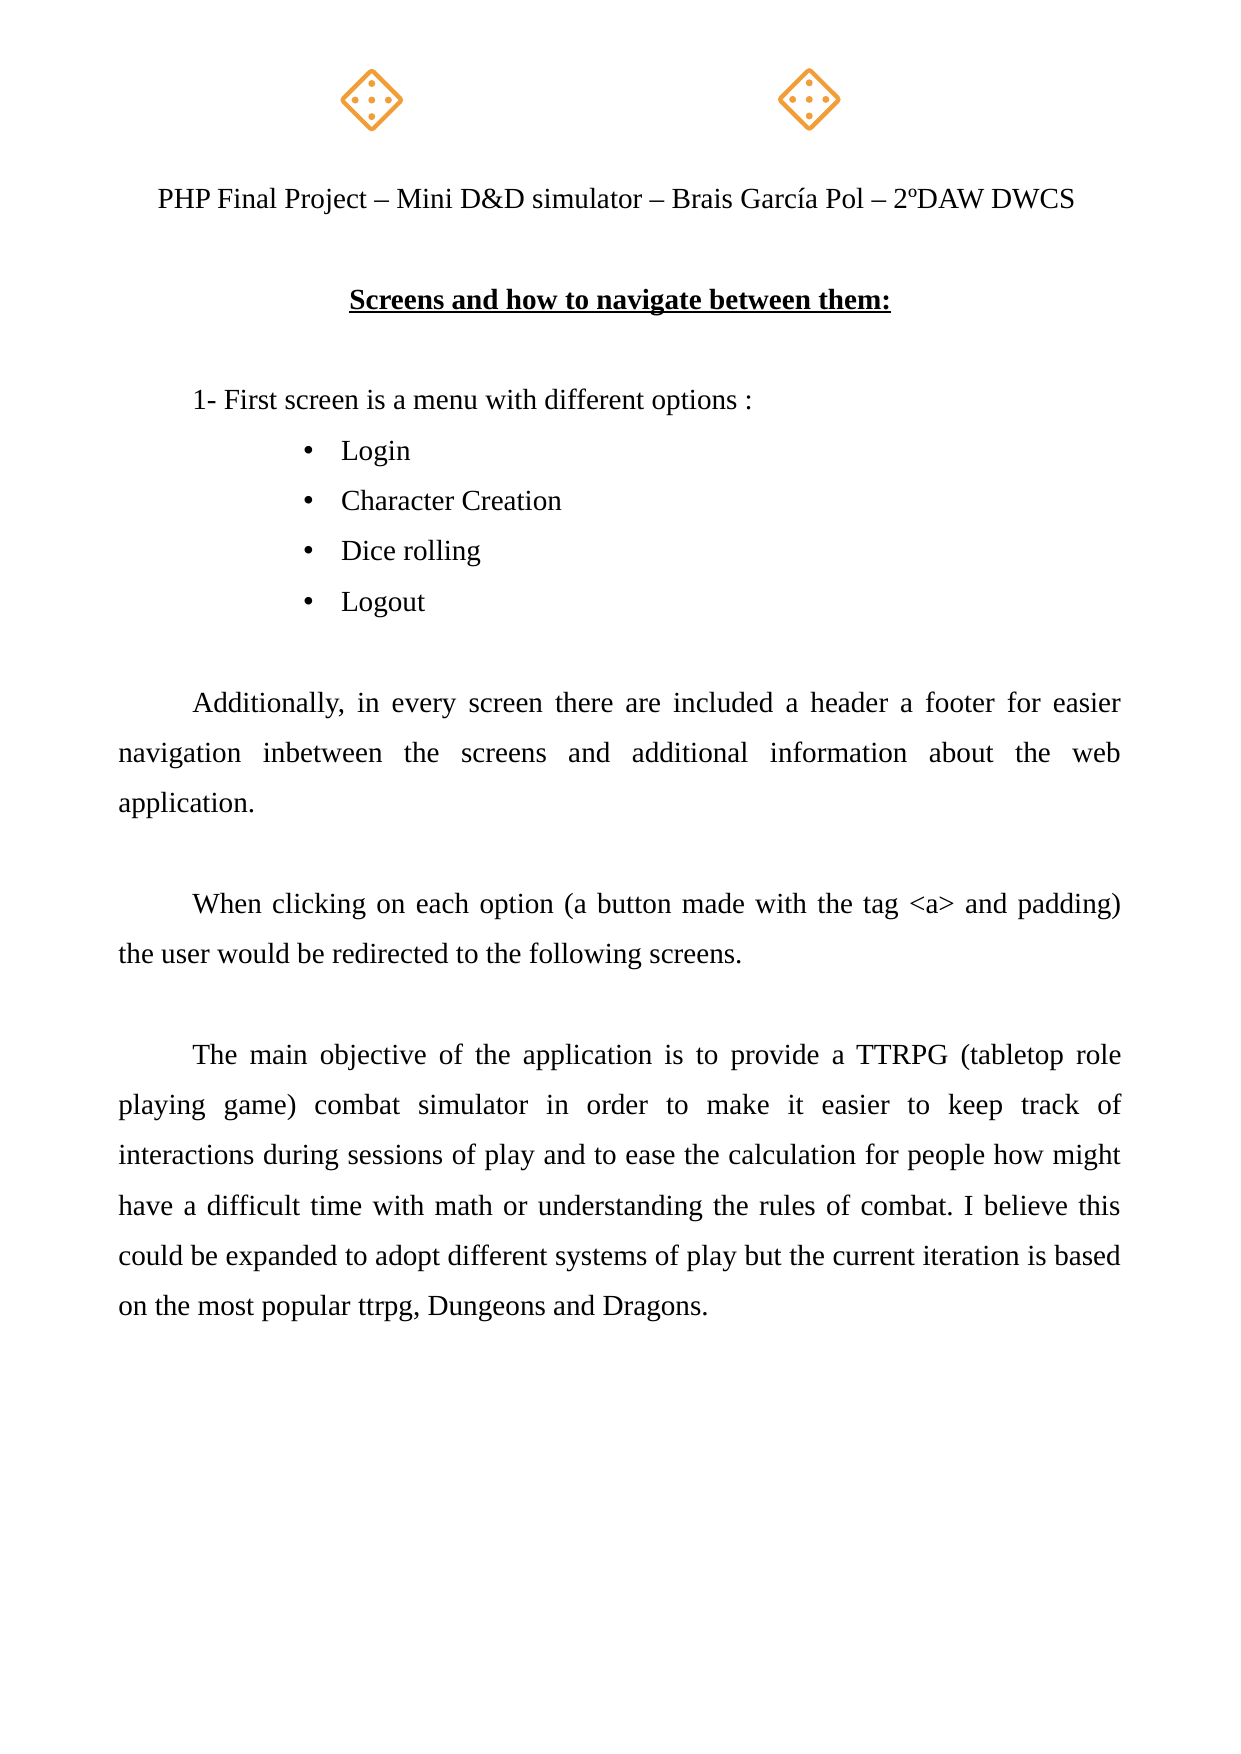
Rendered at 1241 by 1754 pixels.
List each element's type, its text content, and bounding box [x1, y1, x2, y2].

list Logout [303, 584, 1122, 618]
text Additionally, in every screen there are included a header a footer for easier navigation inbetween the screens and additional information about the web application. [118, 685, 1122, 819]
list Dice rolling [303, 533, 1122, 567]
text Screens and how to navigate between them: [118, 282, 1122, 315]
list Character Creation [303, 483, 1122, 517]
text 1- First screen is a menu with different options : [118, 382, 1122, 416]
list Login [303, 433, 1122, 466]
text When clicking on each option (a button made with the tag <a> and padding) the user would be redirected to the following screens. [118, 886, 1122, 970]
text PHP Final Project – Mini D&D simulator – Brais García Pol – 2ºDAW DWCS [118, 181, 1122, 215]
text The main objective of the application is to provide a TTRPG (tabletop role playing game) combat simulator in order to make it easier to keep track of interactions during sessions of play and to ease the calculation for people how might have a difficult time with math or understanding the rules of combat. I believe this could be expanded to adopt different systems of play but the current iteration is based on the most popular ttrpg, Dungeons and Dragons. [118, 1037, 1122, 1322]
